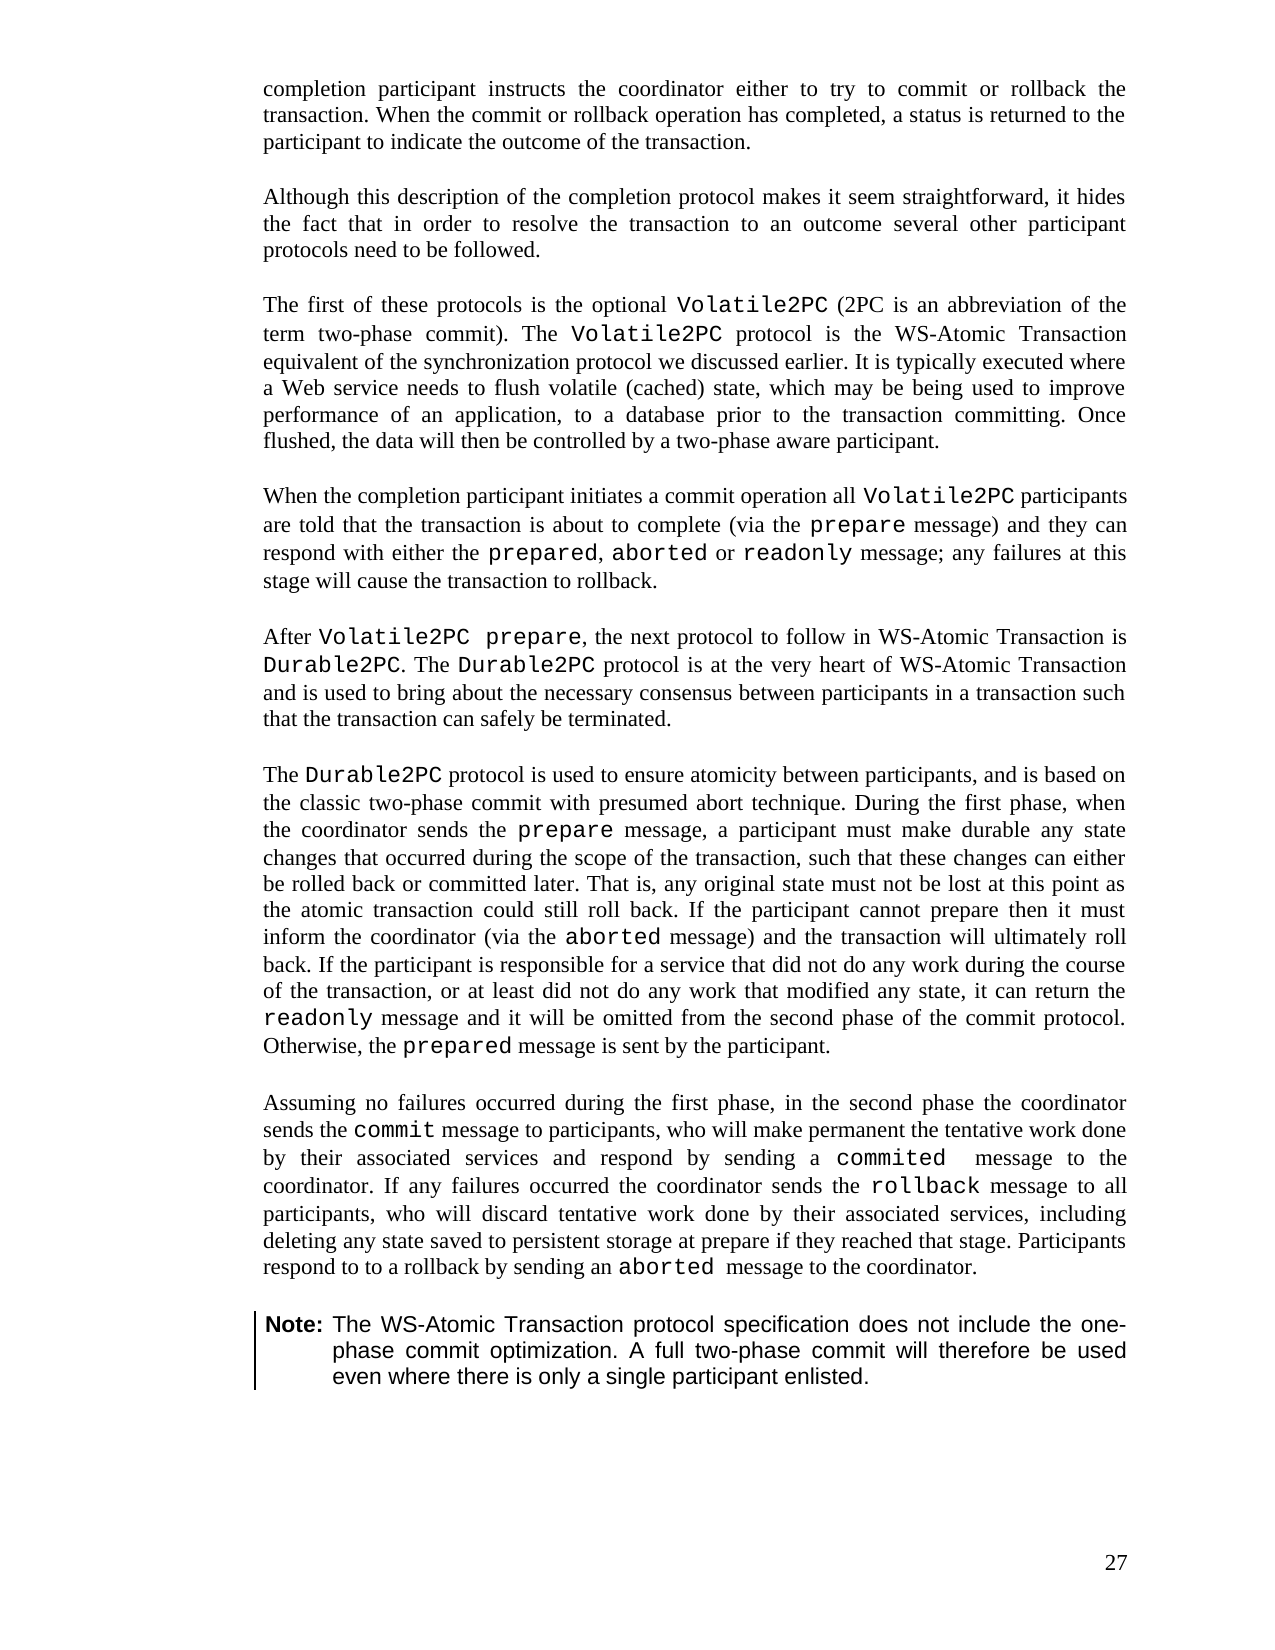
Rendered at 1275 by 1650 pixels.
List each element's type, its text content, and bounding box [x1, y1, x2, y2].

list The WS-Atomic Transaction protocol specification does not include the one-phase commit optimization. A full two-phase commit will therefore be used even where there is only a single participant enlisted. [256, 1311, 1127, 1390]
text The Durable2PC protocol is used to ensure atomicity between participants, and is based on the classic two-phase commit with presumed abort technique. During the first phase, when the coordinator sends the prepare message, a participant must make durable any state changes that occurred during the scope of the transaction, such that these changes can either be rolled back or committed later. That is, any original state must not be lost at this point as the atomic transaction could still roll back. If the participant cannot prepare then it must inform the coordinator (via the aborted message) and the transaction will ultimately roll back. If the participant is responsible for a service that did not do any work during the course of the transaction, or at least did not do any work that modified any state, it can return the readonly message and it will be omitted from the second phase of the commit protocol. Otherwise, the prepared message is sent by the participant. [263, 761, 1127, 1060]
text After Volatile2PC prepare, the next protocol to follow in WS-Atomic Transaction is Durable2PC. The Durable2PC protocol is at the very heart of WS-Atomic Transaction and is used to bring about the necessary consensus between participants in a transaction such that the transaction can safely be terminated. [263, 623, 1127, 732]
text The first of these protocols is the optional Volatile2PC (2PC is an abbreviation of the term two-phase commit). The Volatile2PC protocol is the WS-Atomic Transaction equivalent of the synchronization protocol we discussed earlier. It is typically executed where a Web service needs to flush volatile (cached) state, which may be being used to improve performance of an application, to a database prior to the transaction committing. Once flushed, the data will then be controlled by a two-phase aware participant. [263, 291, 1127, 453]
text completion participant instructs the coordinator either to try to commit or rollback the transaction. When the commit or rollback operation has completed, a status is returned to the participant to indicate the outcome of the transaction. [263, 75, 1127, 154]
text Assuming no failures occurred during the first phase, in the second phase the coordinator sends the commit message to participants, who will make permanent the tentative work done by their associated services and respond by sending a commited message to the coordinator. If any failures occurred the coordinator sends the rollback message to all participants, who will discard tentative work done by their associated services, including deleting any state saved to persistent storage at prepare if they reached that stage. Participants respond to to a rollback by sending an aborted message to the coordinator. [263, 1089, 1127, 1281]
text When the completion participant initiates a commit operation all Volatile2PC participants are told that the transaction is about to complete (via the prepare message) and they can respond with either the prepared, aborted or readonly message; any failures at this stage will cause the transaction to rollback. [263, 482, 1127, 593]
text Although this description of the completion protocol makes it seem straightforward, it hides the fact that in order to resolve the transaction to an outcome several other participant protocols need to be followed. [263, 183, 1127, 262]
